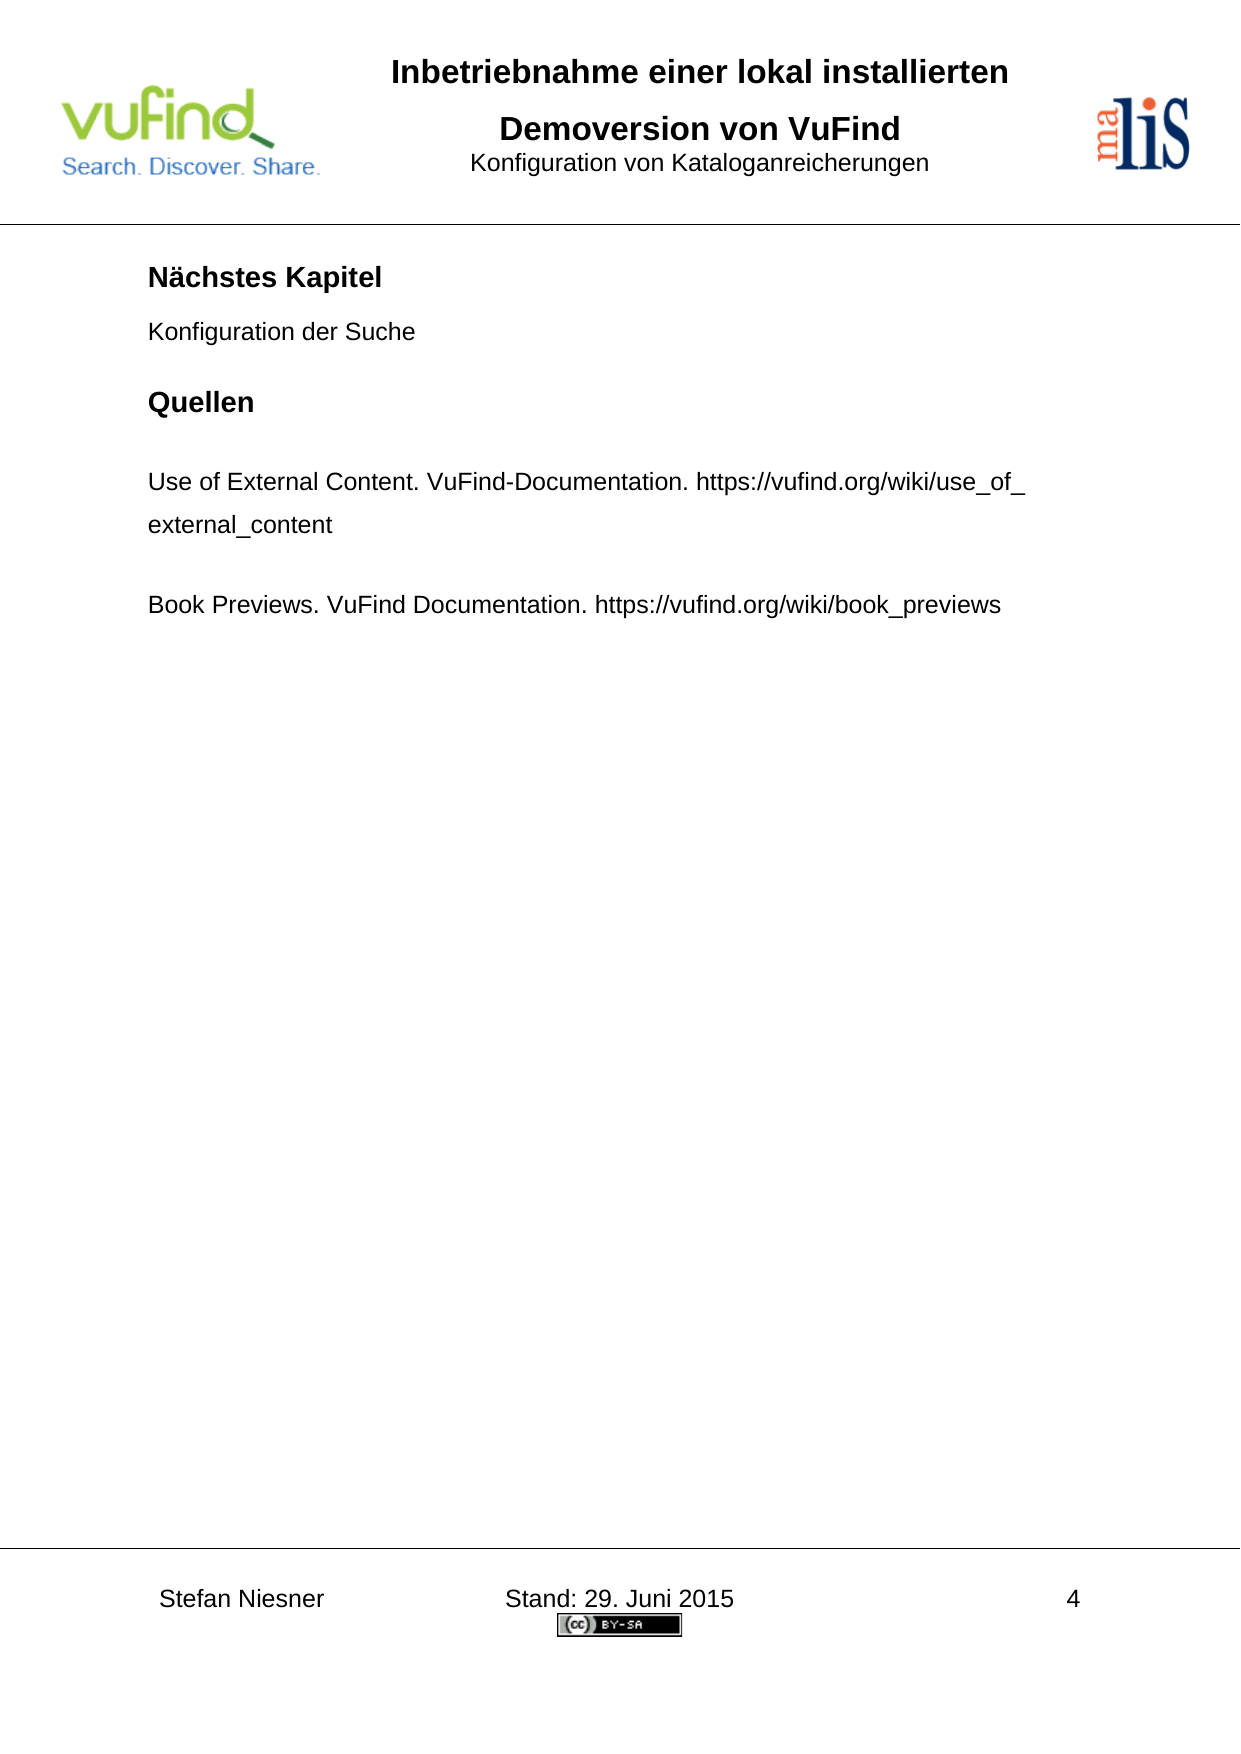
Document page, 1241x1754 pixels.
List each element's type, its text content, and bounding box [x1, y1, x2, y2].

picture [557, 1613, 683, 1637]
text Use of External Content. VuFind-Documentation. https://vufind.org/wiki/use_of_ external_content [148, 467, 1092, 539]
text Konfiguration der Suche [148, 317, 1092, 346]
text Book Previews. VuFind Documentation. https://vufind.org/wiki/book_previews [148, 591, 1092, 619]
text Nächstes Kapitel [148, 261, 1092, 294]
text Quellen [148, 385, 1092, 419]
picture [59, 81, 325, 183]
picture [1092, 81, 1193, 181]
